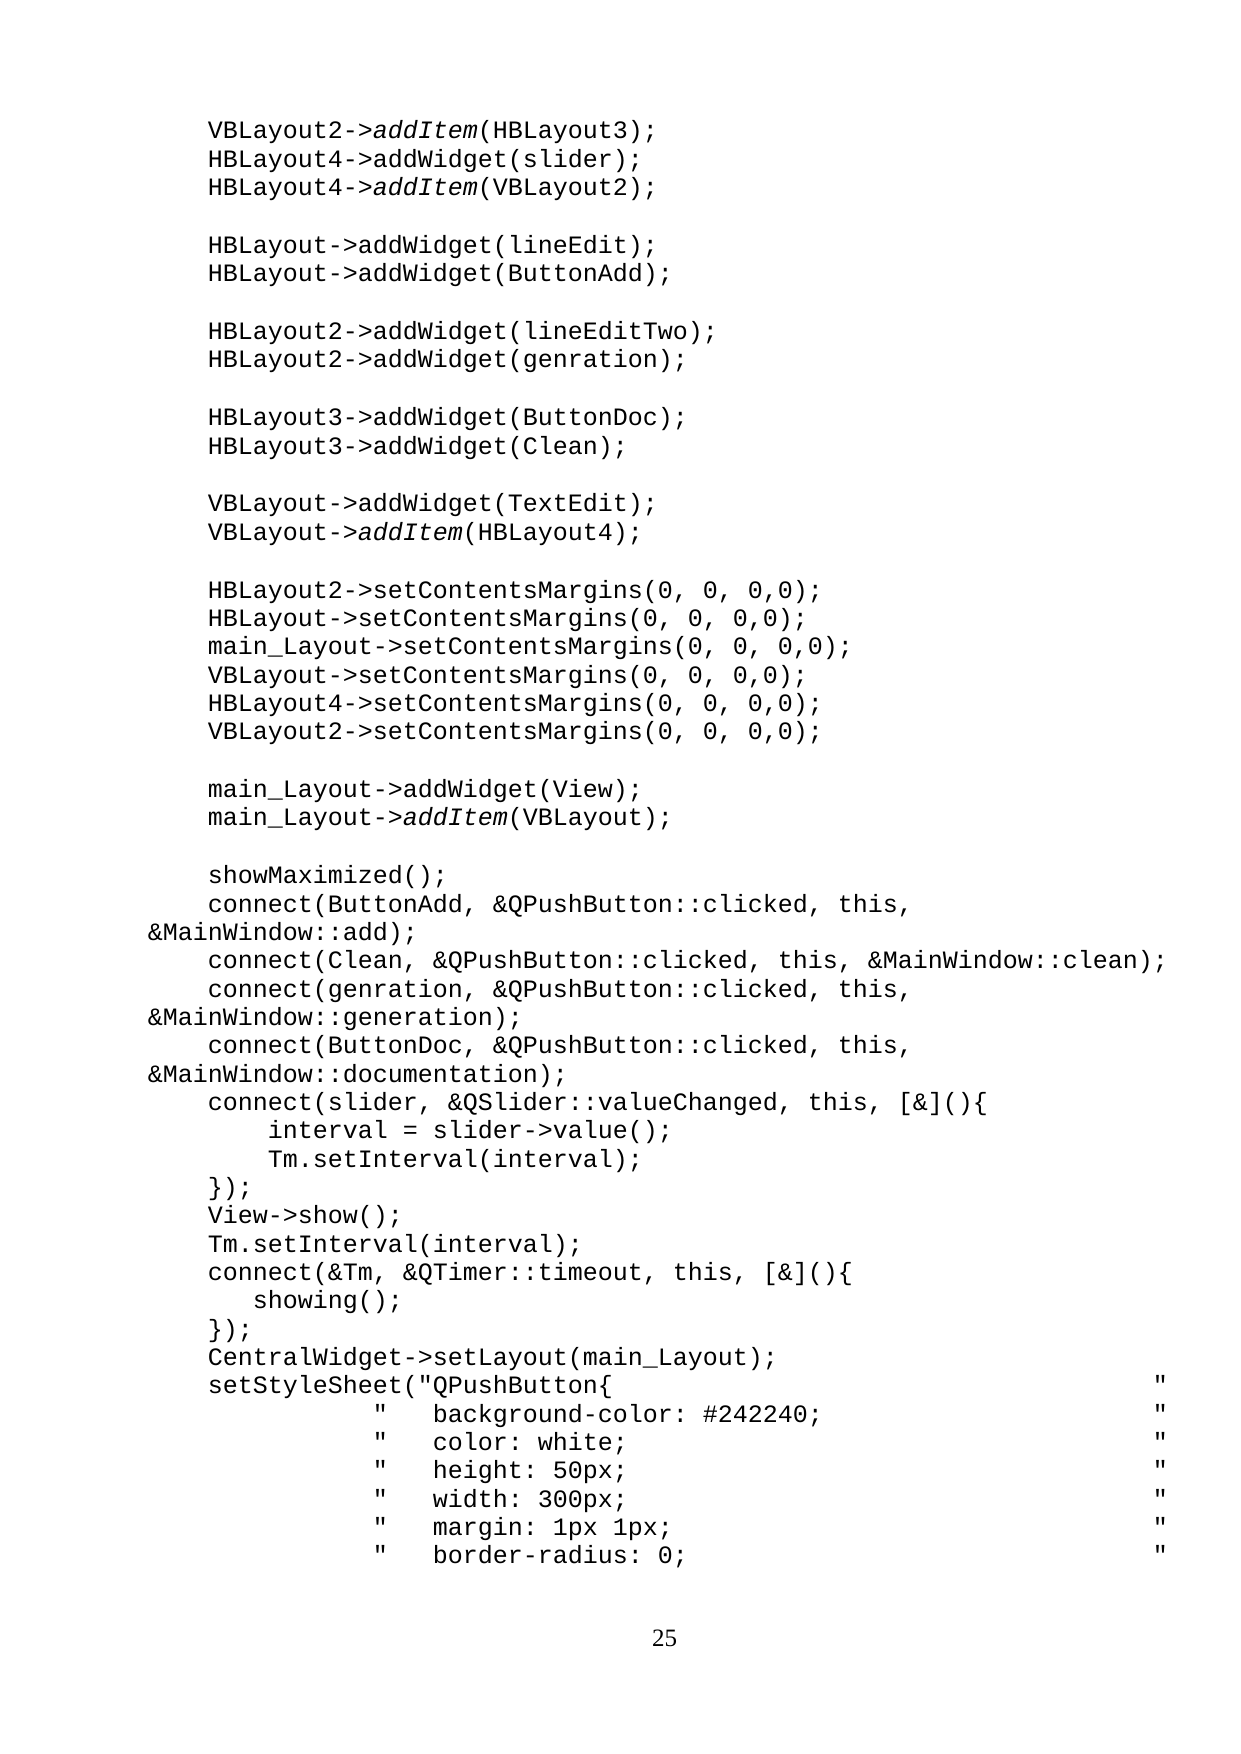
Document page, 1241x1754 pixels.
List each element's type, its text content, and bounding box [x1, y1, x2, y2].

text Tm.setInterval(interval); [148, 1231, 1181, 1259]
text HBLayout2->addWidget(lineEditTwo); [148, 319, 1181, 347]
text " background-color: #242240; " [148, 1401, 1181, 1429]
text View->show(); [148, 1203, 1181, 1231]
text VBLayout2->setContentsMargins(0, 0, 0,0); [148, 719, 1181, 747]
text HBLayout3->addWidget(ButtonDoc); [148, 405, 1181, 433]
text showMaximized(); [148, 863, 1181, 891]
text Tm.setInterval(interval); [148, 1146, 1181, 1174]
text HBLayout2->setContentsMargins(0, 0, 0,0); [148, 577, 1181, 606]
text }); [148, 1316, 1181, 1344]
text connect(ButtonDoc, &QPushButton::clicked, this, &MainWindow::documentation); [148, 1033, 1181, 1089]
text main_Layout->setContentsMargins(0, 0, 0,0); [148, 634, 1181, 662]
text HBLayout2->addWidget(genration); [148, 347, 1181, 375]
text setStyleSheet("QPushButton{ " [148, 1373, 1181, 1401]
text " margin: 1px 1px; " [148, 1514, 1181, 1543]
text VBLayout2->addItem(HBLayout3); [148, 118, 1181, 146]
text main_Layout->addWidget(View); [148, 777, 1181, 805]
text " width: 300px; " [148, 1486, 1181, 1514]
text VBLayout->addWidget(TextEdit); [148, 491, 1181, 519]
text " height: 50px; " [148, 1458, 1181, 1486]
text showing(); [148, 1288, 1181, 1316]
text VBLayout->setContentsMargins(0, 0, 0,0); [148, 662, 1181, 691]
text connect(ButtonAdd, &QPushButton::clicked, this, &MainWindow::add); [148, 891, 1181, 948]
text VBLayout->addItem(HBLayout4); [148, 519, 1181, 548]
text " color: white; " [148, 1429, 1181, 1458]
text HBLayout->setContentsMargins(0, 0, 0,0); [148, 606, 1181, 634]
text " border-radius: 0; " [148, 1543, 1181, 1571]
text connect(Clean, &QPushButton::clicked, this, &MainWindow::clean); [148, 948, 1181, 976]
text HBLayout3->addWidget(Clean); [148, 433, 1181, 462]
text HBLayout->addWidget(lineEdit); [148, 233, 1181, 261]
text main_Layout->addItem(VBLayout); [148, 805, 1181, 833]
text HBLayout4->setContentsMargins(0, 0, 0,0); [148, 691, 1181, 719]
text CentralWidget->setLayout(main_Layout); [148, 1344, 1181, 1373]
text }); [148, 1174, 1181, 1203]
text HBLayout4->addWidget(slider); [148, 146, 1181, 175]
text interval = slider->value(); [148, 1118, 1181, 1146]
text HBLayout->addWidget(ButtonAdd); [148, 261, 1181, 289]
text connect(&Tm, &QTimer::timeout, this, [&](){ [148, 1259, 1181, 1288]
text connect(slider, &QSlider::valueChanged, this, [&](){ [148, 1089, 1181, 1118]
text connect(genration, &QPushButton::clicked, this, &MainWindow::generation); [148, 976, 1181, 1033]
text HBLayout4->addItem(VBLayout2); [148, 175, 1181, 203]
